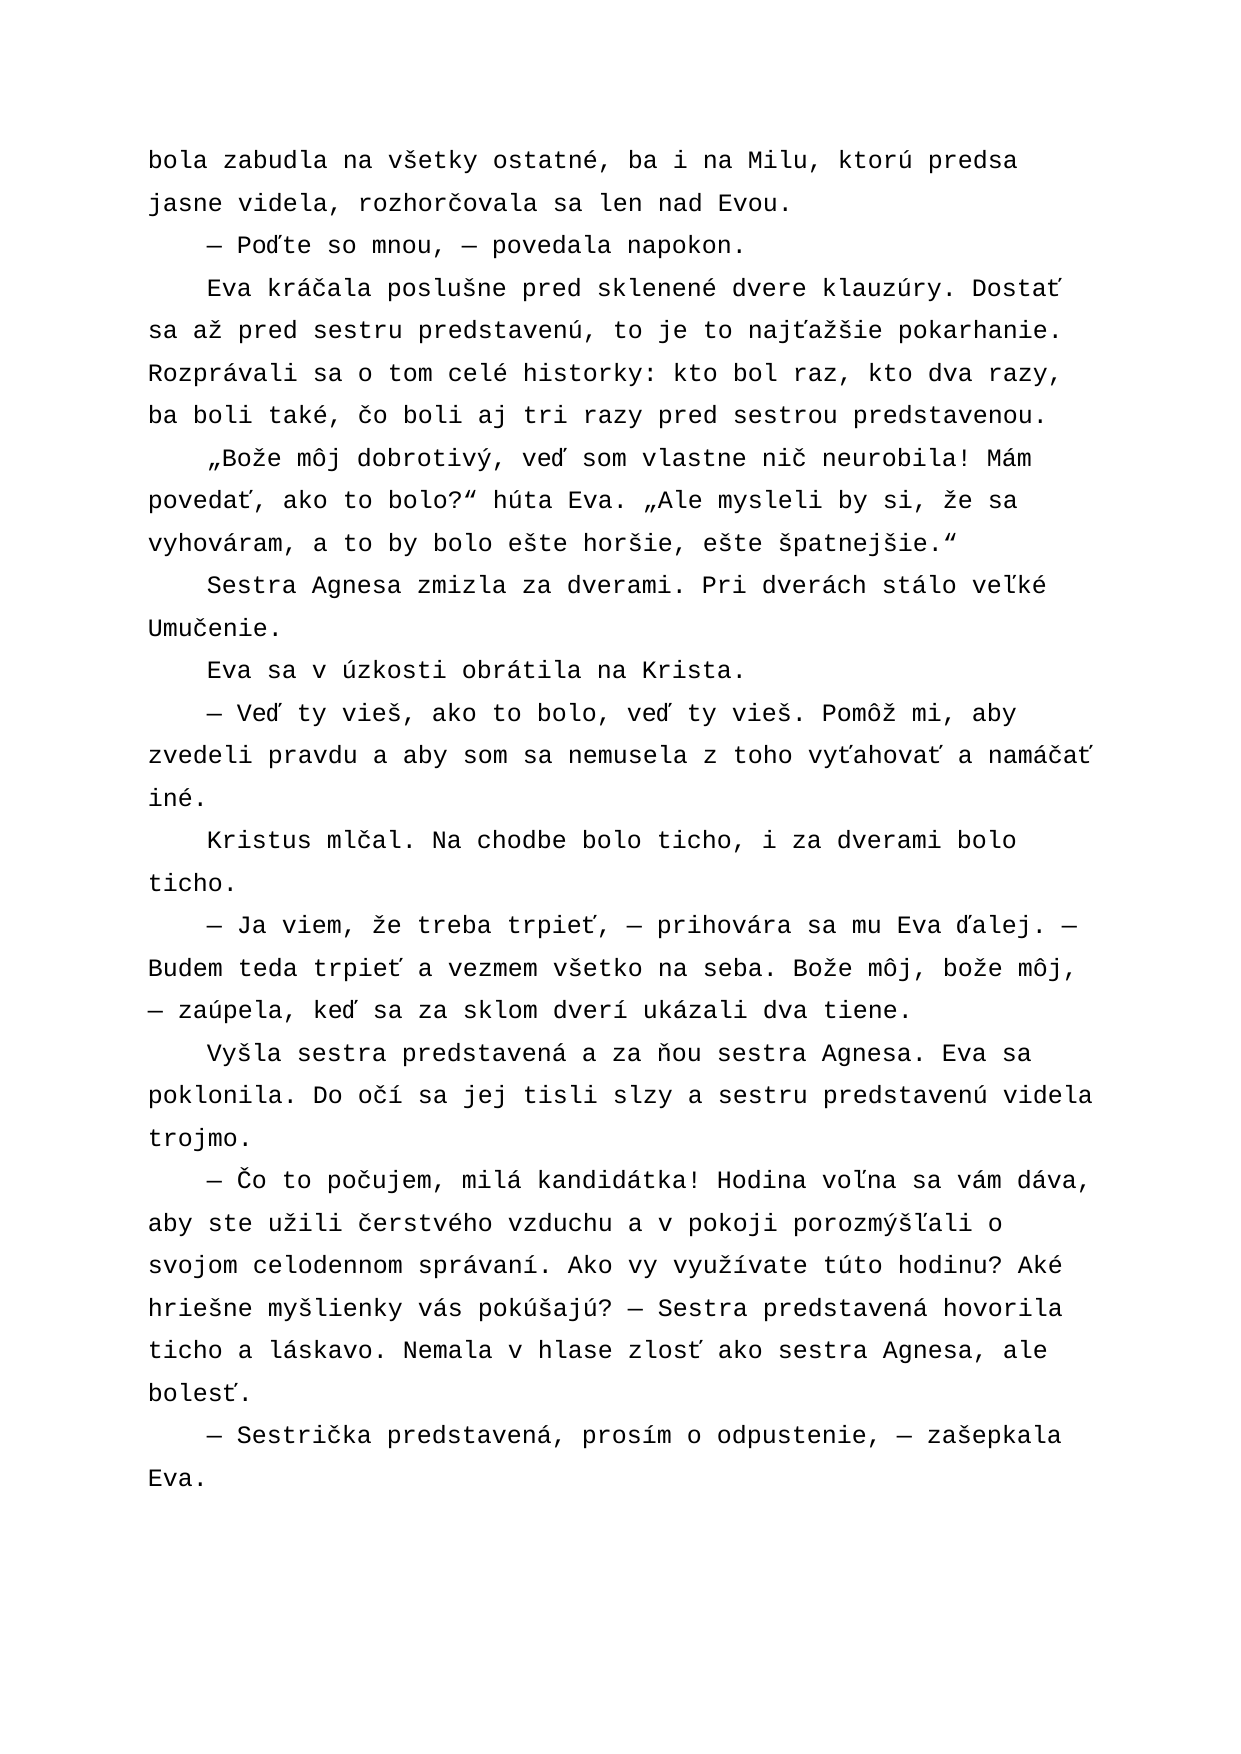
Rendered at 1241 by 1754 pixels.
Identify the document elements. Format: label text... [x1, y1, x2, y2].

text Sestra Agnesa zmizla za dverami. Pri dverách stálo veľké Umučenie. [148, 573, 1093, 643]
text — Sestrička predstavená, prosím o odpustenie, — zašepkala Eva. [148, 1423, 1093, 1493]
text — Ja viem, že treba trpieť, — prihovára sa mu Eva ďalej. — Budem teda trpieť a vezmem všetko na seba. Bože môj, bože môj, — zaúpela, keď sa za sklom dverí ukázali dva tiene. [148, 913, 1093, 1026]
text — Veď ty vieš, ako to bolo, veď ty vieš. Pomôž mi, aby zvedeli pravdu a aby som sa nemusela z toho vyťahovať a namáčať iné. [148, 700, 1093, 813]
text „Bože môj dobrotivý, veď som vlastne nič neurobila! Mám povedať, ako to bolo?“ húta Eva. „Ale mysleli by si, že sa vyhováram, a to by bolo ešte horšie, ešte špatnejšie.“ [148, 445, 1093, 558]
text — Čo to počujem, milá kandidátka! Hodina voľna sa vám dáva, aby ste užili čerstvého vzduchu a v pokoji porozmýšľali o svojom celodennom správaní. Ako vy využívate túto hodinu? Aké hriešne myšlienky vás pokúšajú? — Sestra predstavená hovorila ticho a láskavo. Nemala v hlase zlosť ako sestra Agnesa, ale bolesť. [148, 1168, 1093, 1408]
text Vyšla sestra predstavená a za ňou sestra Agnesa. Eva sa poklonila. Do očí sa jej tisli slzy a sestru predstavenú videla trojmo. [148, 1040, 1093, 1153]
text bola zabudla na všetky ostatné, ba i na Milu, ktorú predsa jasne videla, rozhorčovala sa len nad Evou. [148, 148, 1093, 218]
text Kristus mlčal. Na chodbe bolo ticho, i za dverami bolo ticho. [148, 828, 1093, 898]
text Eva kráčala poslušne pred sklenené dvere klauzúry. Dostať sa až pred sestru predstavenú, to je to najťažšie pokarhanie. Rozprávali sa o tom celé historky: kto bol raz, kto dva razy, ba boli také, čo boli aj tri razy pred sestrou predstavenou. [148, 275, 1093, 431]
text — Poďte so mnou, — povedala napokon. [148, 233, 1093, 261]
text Eva sa v úzkosti obrátila na Krista. [148, 658, 1093, 686]
